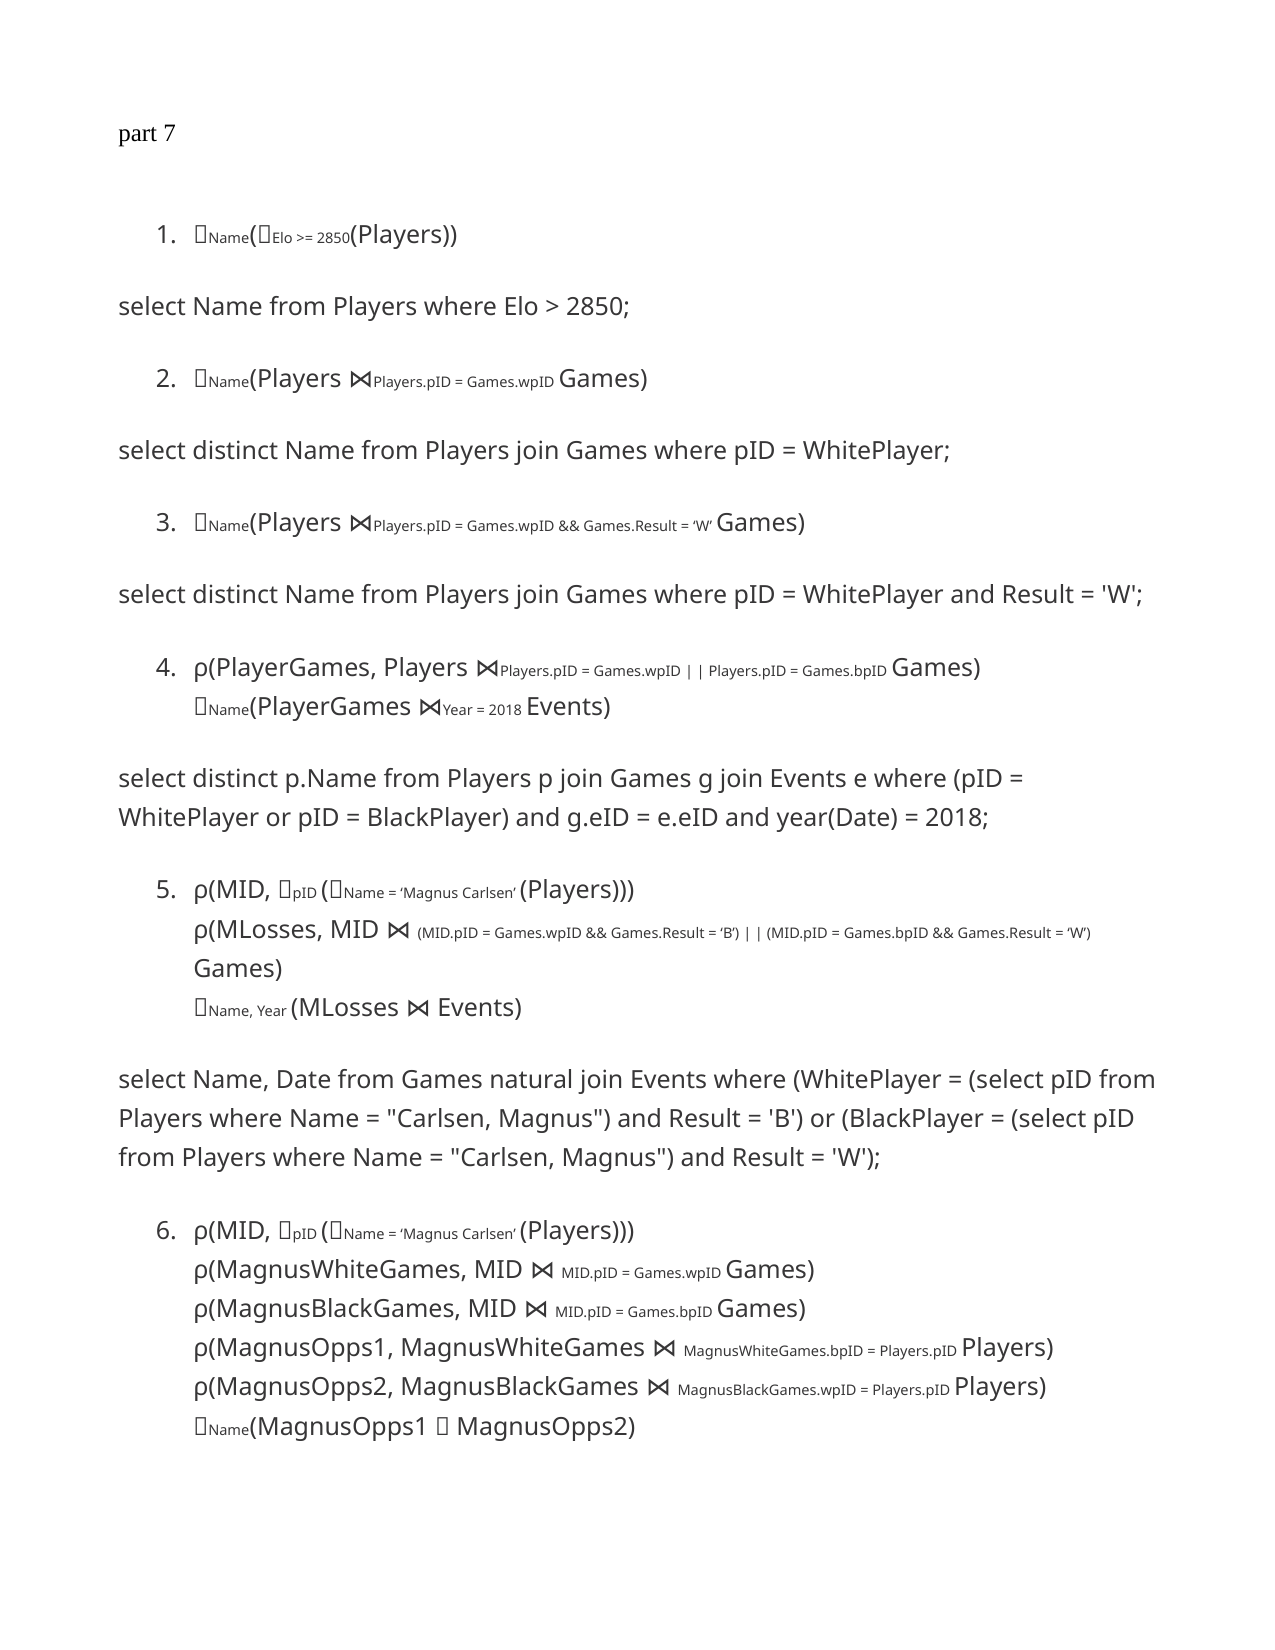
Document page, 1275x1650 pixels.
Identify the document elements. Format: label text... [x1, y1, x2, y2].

text select Name from Players where Elo > 2850; [118, 288, 1157, 322]
text select distinct p.Name from Players p join Games g join Events e where (pID = WhitePlayer or pID = BlackPlayer) and g.eID = e.eID and year(Date) = 2018; [118, 761, 1157, 834]
list ρ(MLosses, MID ⋈ (MID.pID = Games.wpID && Games.Result = ‘B’) | | (MID.pID = Games.bpID && Games.Result = ‘W’) Games) [156, 911, 1157, 984]
text part 7 [118, 118, 1157, 147]
list ρ(MID, pID (Name = ‘Magnus Carlsen’ (Players))) [156, 1212, 1157, 1246]
text select distinct Name from Players join Games where pID = WhitePlayer and Result = 'W'; [118, 577, 1157, 611]
text select Name, Date from Games natural join Events where (WhitePlayer = (select pID from Players where Name = "Carlsen, Magnus") and Result = 'B') or (BlackPlayer = (select pID from Players where Name = "Carlsen, Magnus") and Result = 'W'); [118, 1062, 1157, 1174]
list Name(Players ⋈Players.pID = Games.wpID Games) [156, 361, 1157, 395]
list ρ(MagnusOpps2, MagnusBlackGames ⋈ MagnusBlackGames.wpID = Players.pID Players) [156, 1369, 1157, 1403]
list Name(MagnusOpps1  MagnusOpps2) [156, 1408, 1157, 1442]
list ρ(MID, pID (Name = ‘Magnus Carlsen’ (Players))) [156, 872, 1157, 906]
list Name, Year (MLosses ⋈ Events) [156, 989, 1157, 1024]
list ρ(MagnusWhiteGames, MID ⋈ MID.pID = Games.wpID Games) [156, 1251, 1157, 1286]
text select distinct Name from Players join Games where pID = WhitePlayer; [118, 433, 1157, 467]
list ρ(PlayerGames, Players ⋈Players.pID = Games.wpID | | Players.pID = Games.bpID Games) [156, 649, 1157, 683]
list ρ(MagnusBlackGames, MID ⋈ MID.pID = Games.bpID Games) [156, 1291, 1157, 1325]
list Name(Players ⋈Players.pID = Games.wpID && Games.Result = ‘W’ Games) [156, 505, 1157, 539]
list Name(PlayerGames ⋈Year = 2018 Events) [156, 688, 1157, 723]
list ρ(MagnusOpps1, MagnusWhiteGames ⋈ MagnusWhiteGames.bpID = Players.pID Players) [156, 1330, 1157, 1364]
list Name(Elo >= 2850(Players)) [156, 216, 1157, 250]
